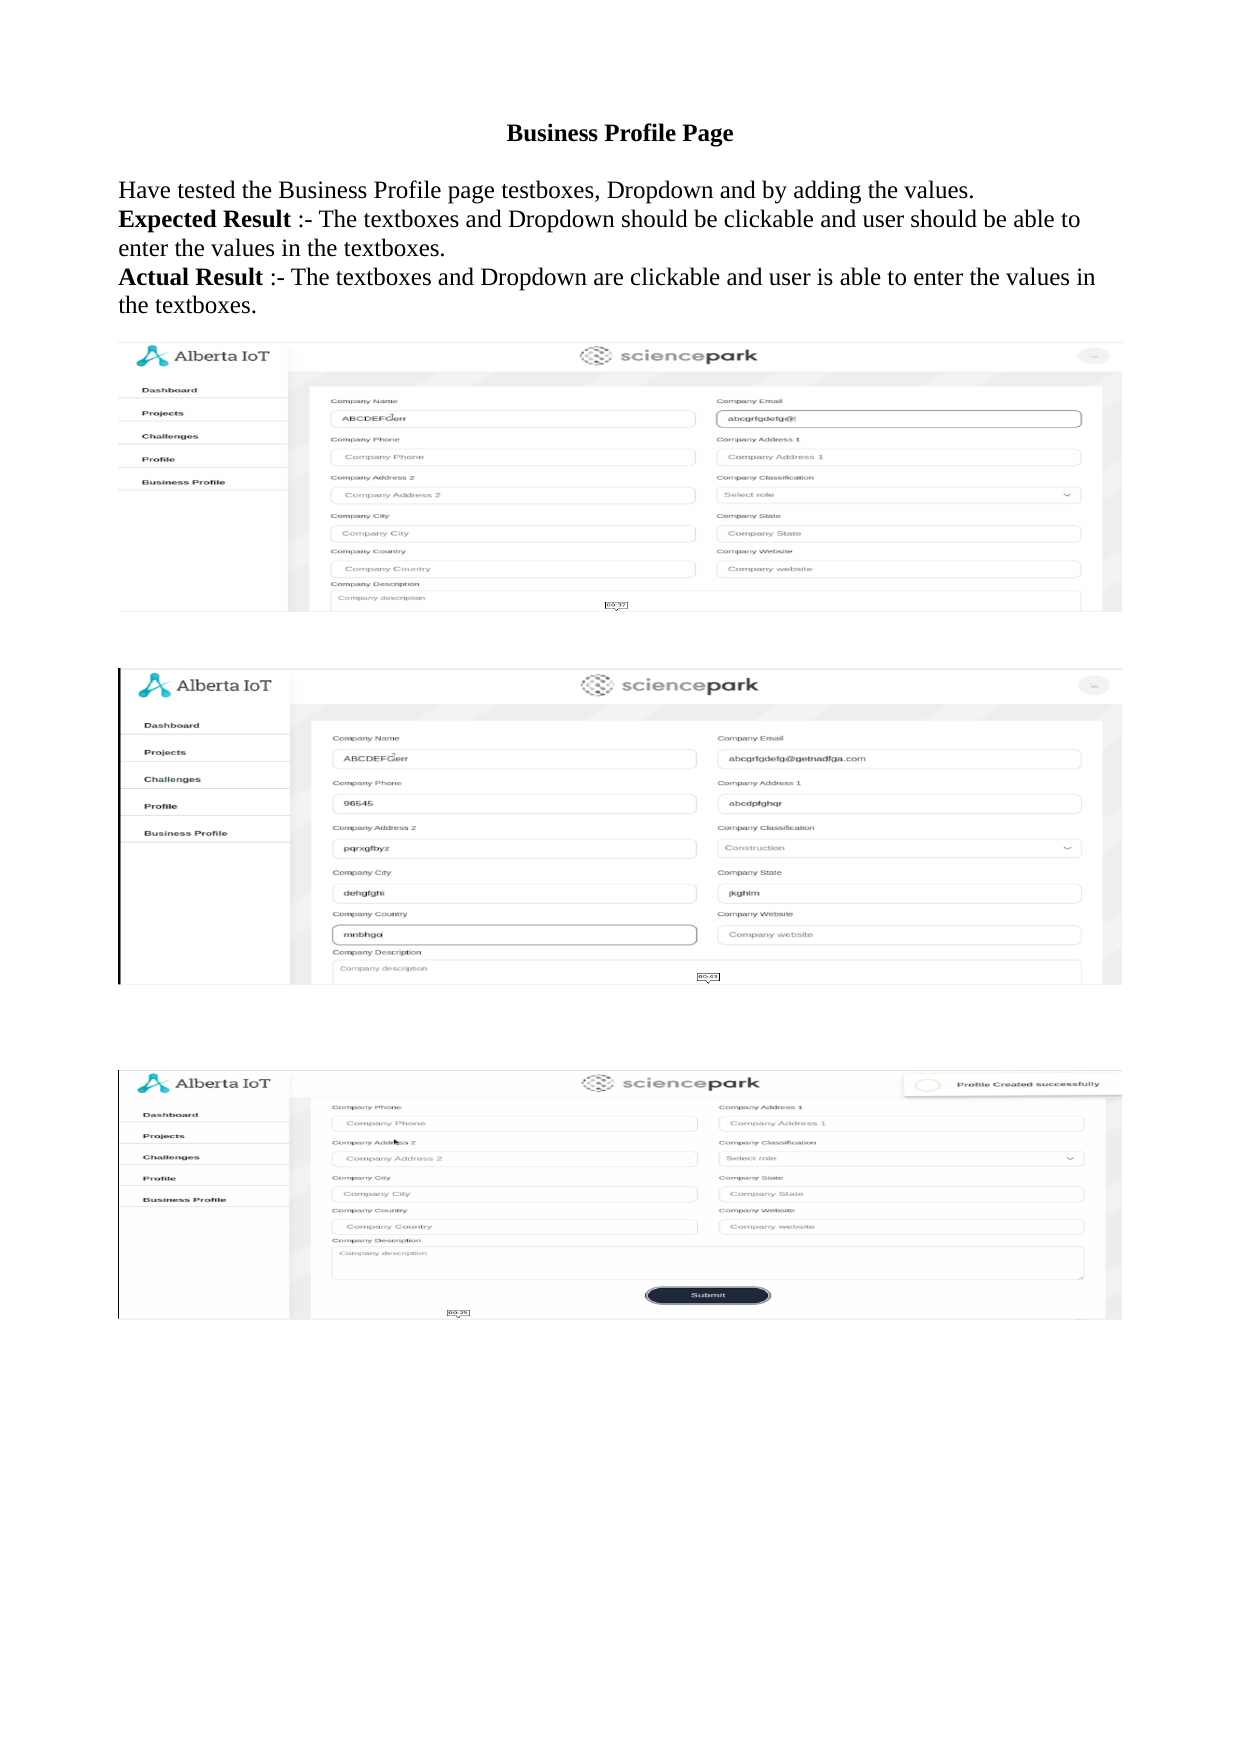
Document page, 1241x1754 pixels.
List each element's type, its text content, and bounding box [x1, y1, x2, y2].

picture [118, 668, 1123, 985]
text Have tested the Business Profile page testboxes, Dropdown and by adding the values. Expected Result :- The textboxes and Dropdown should be clickable and user should be able to enter the values in the textboxes. Actual Result :- The textboxes and Dropdown are clickable and user is able to enter the values in the textboxes. [118, 176, 1122, 319]
text Business Profile Page [118, 118, 1122, 176]
picture [118, 1070, 1123, 1320]
picture [118, 342, 1123, 612]
